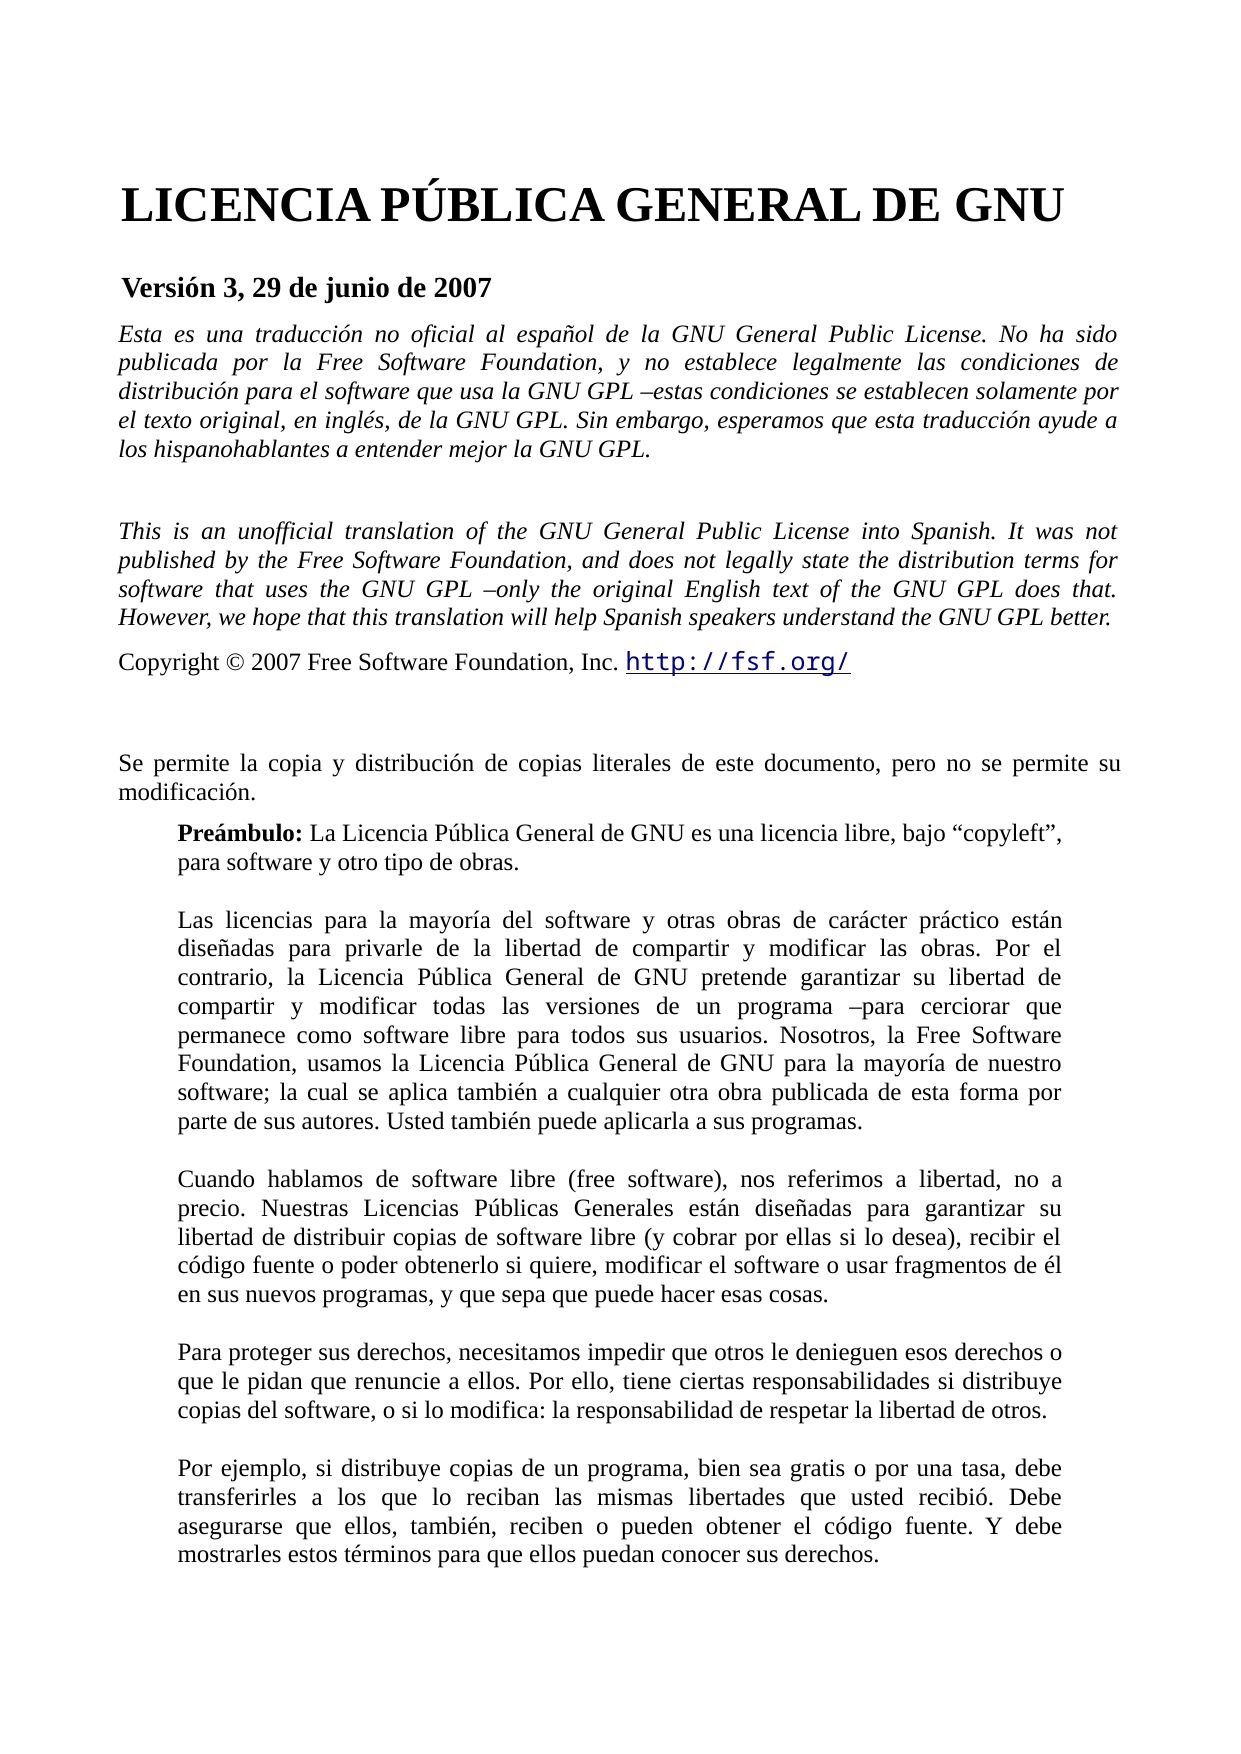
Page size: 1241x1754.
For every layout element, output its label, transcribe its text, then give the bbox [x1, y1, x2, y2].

text Se permite la copia y distribución de copias literales de este documento, pero no se permite su modificación. [118, 690, 1122, 805]
text This is an unofficial translation of the GNU General Public License into Spanish. It was not published by the Free Software Foundation, and does not legally state the distribution terms for software that uses the GNU GPL –only the original English text of the GNU GPL does that. However, we hope that this translation will help Spanish speakers understand the GNU GPL better. [118, 516, 1122, 631]
text Cuando hablamos de software libre (free software), nos referimos a libertad, no a precio. Nuestras Licencias Públicas Generales están diseñadas para garantizar su libertad de distribuir copias de software libre (y cobrar por ellas si lo desea), recibir el código fuente o poder obtenerlo si quiere, modificar el software o usar fragmentos de él en sus nuevos programas, y que sepa que puede hacer esas cosas. [177, 1164, 1063, 1308]
text Para proteger sus derechos, necesitamos impedir que otros le denieguen esos derechos o que le pidan que renuncie a ellos. Por ello, tiene ciertas responsabilidades si distribuye copias del software, o si lo modifica: la responsabilidad de respetar la libertad de otros. [177, 1337, 1063, 1424]
table_header LICENCIA PÚBLICA GENERAL DE GNU Versión 3, 29 de junio de 2007 [118, 147, 1087, 319]
text Preámbulo: La Licencia Pública General de GNU es una licencia libre, bajo “copyleft”, para software y otro tipo de obras. [177, 818, 1063, 875]
text Las licencias para la mayoría del software y otras obras de carácter práctico están diseñadas para privarle de la libertad de compartir y modificar las obras. Por el contrario, la Licencia Pública General de GNU pretende garantizar su libertad de compartir y modificar todas las versiones de un programa –para cerciorar que permanece como software libre para todos sus usuarios. Nosotros, la Free Software Foundation, usamos la Licencia Pública General de GNU para la mayoría de nuestro software; la cual se aplica también a cualquier otra obra publicada de esta forma por parte de sus autores. Usted también puede aplicarla a sus programas. [177, 905, 1063, 1135]
text Copyright © 2007 Free Software Foundation, Inc. http://fsf.org/ [118, 644, 1122, 678]
text Por ejemplo, si distribuye copias de un programa, bien sea gratis o por una tasa, debe transferirles a los que lo reciban las mismas libertades que usted recibió. Debe asegurarse que ellos, también, reciben o pueden obtener el código fuente. Y debe mostrarles estos términos para que ellos puedan conocer sus derechos. [177, 1453, 1063, 1568]
text Esta es una traducción no oficial al español de la GNU General Public License. No ha sido publicada por la Free Software Foundation, y no establece legalmente las condiciones de distribución para el software que usa la GNU GPL –estas condiciones se establecen solamente por el texto original, en inglés, de la GNU GPL. Sin embargo, esperamos que esta traducción ayude a los hispanohablantes a entender mejor la GNU GPL. [118, 319, 1122, 462]
